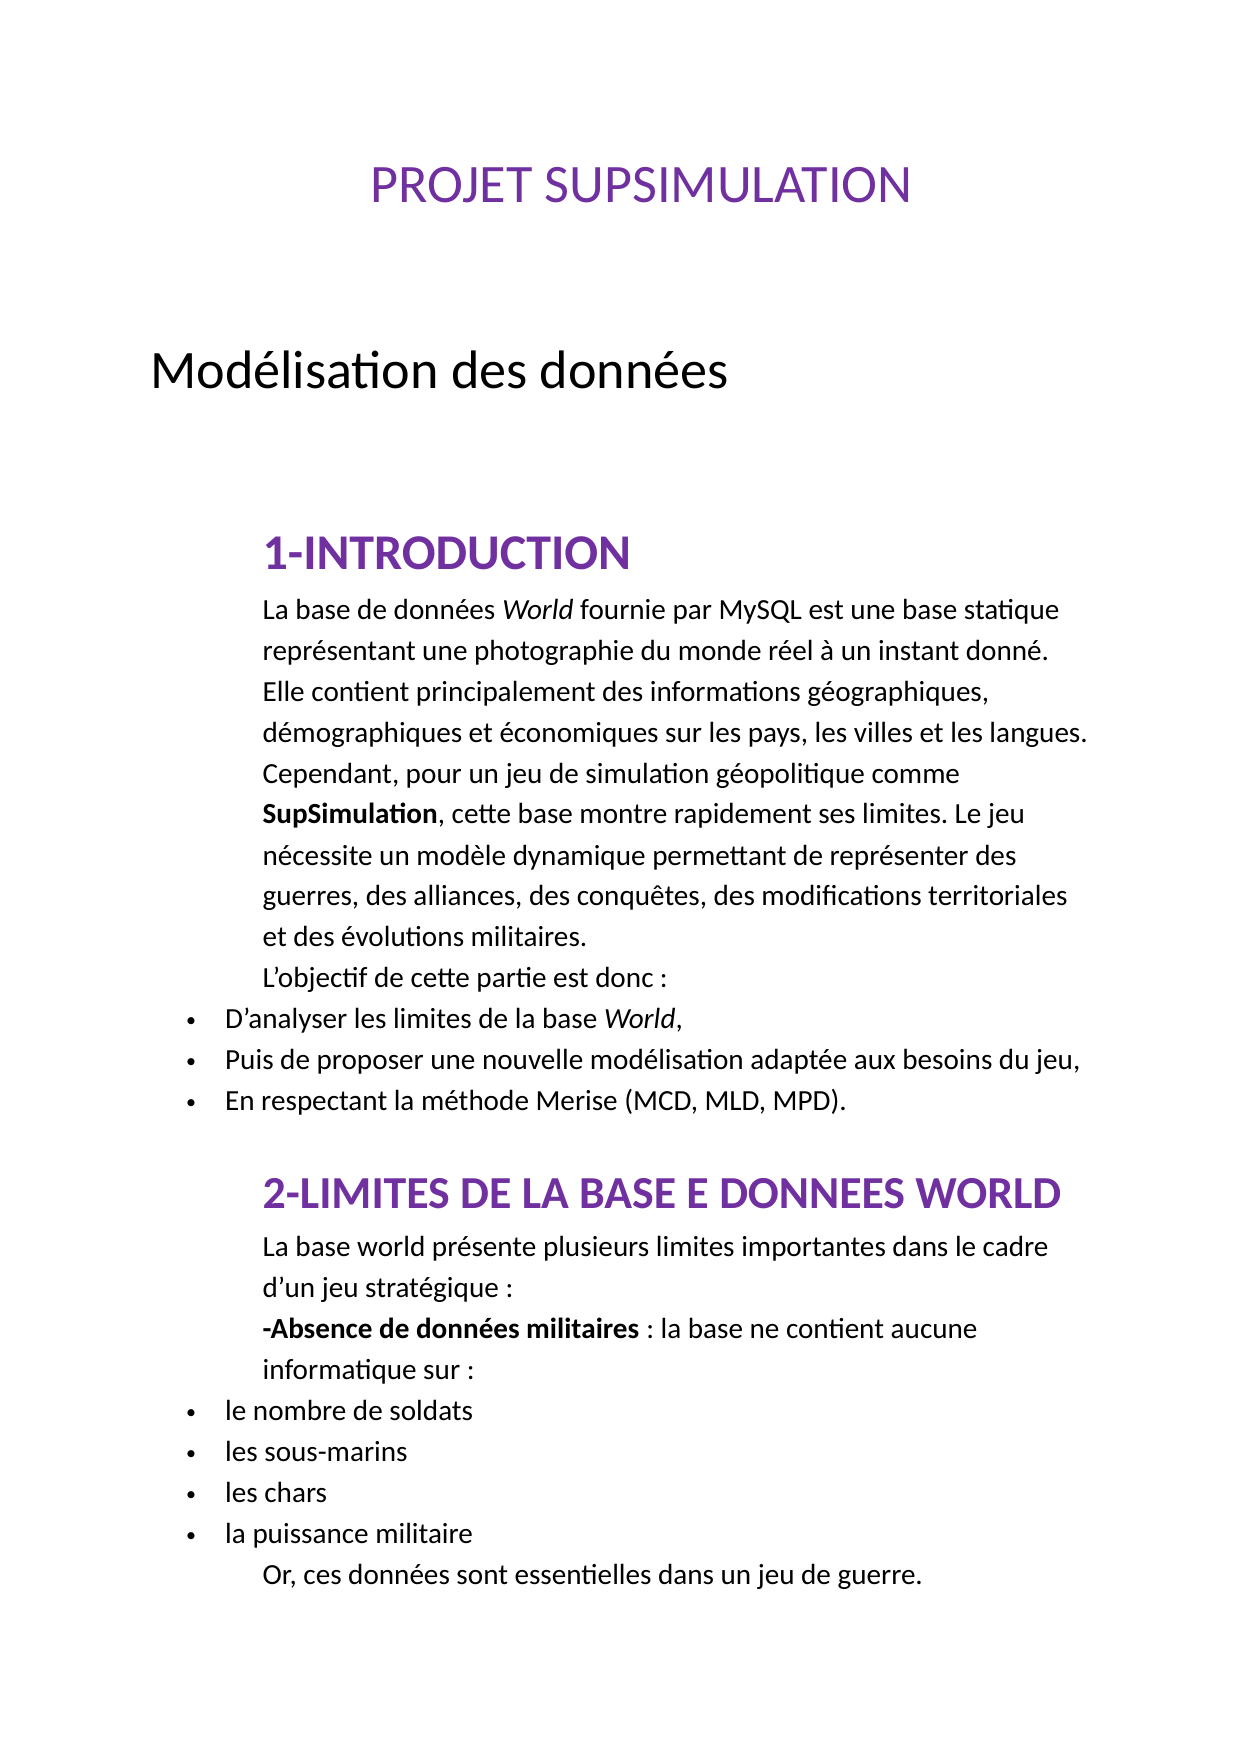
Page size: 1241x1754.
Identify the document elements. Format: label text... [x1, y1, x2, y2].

list La base de données World fournie par MySQL est une base statique représentant une photographie du monde réel à un instant donné. Elle contient principalement des informations géographiques, démographiques et économiques sur les pays, les villes et les langues. [262, 591, 1090, 749]
list D’analyser les limites de la base World, [187, 1000, 1090, 1036]
list les sous-marins [187, 1433, 1090, 1469]
text Modélisation des données [150, 335, 1090, 402]
list 2-LIMITES DE LA BASE E DONNEES WORLD [262, 1164, 1090, 1220]
list les chars [187, 1474, 1090, 1509]
list L’objectif de cette partie est donc : [262, 959, 1090, 995]
text PROJET SUPSIMULATION [150, 150, 1090, 216]
list -Absence de données militaires : la base ne contient aucune informatique sur : [262, 1310, 1090, 1387]
list Puis de proposer une nouvelle modélisation adaptée aux besoins du jeu, [187, 1041, 1090, 1077]
list le nombre de soldats [187, 1392, 1090, 1428]
list 1-INTRODUCTION [262, 521, 1090, 582]
list la puissance militaire [187, 1515, 1090, 1551]
list Or, ces données sont essentielles dans un jeu de guerre. [262, 1556, 1090, 1591]
list La base world présente plusieurs limites importantes dans le cadre d’un jeu stratégique : [262, 1228, 1090, 1305]
list Cependant, pour un jeu de simulation géopolitique comme SupSimulation, cette base montre rapidement ses limites. Le jeu nécessite un modèle dynamique permettant de représenter des guerres, des alliances, des conquêtes, des modifications territoriales et des évolutions militaires. [262, 755, 1090, 954]
list En respectant la méthode Merise (MCD, MLD, MPD). [187, 1082, 1090, 1118]
